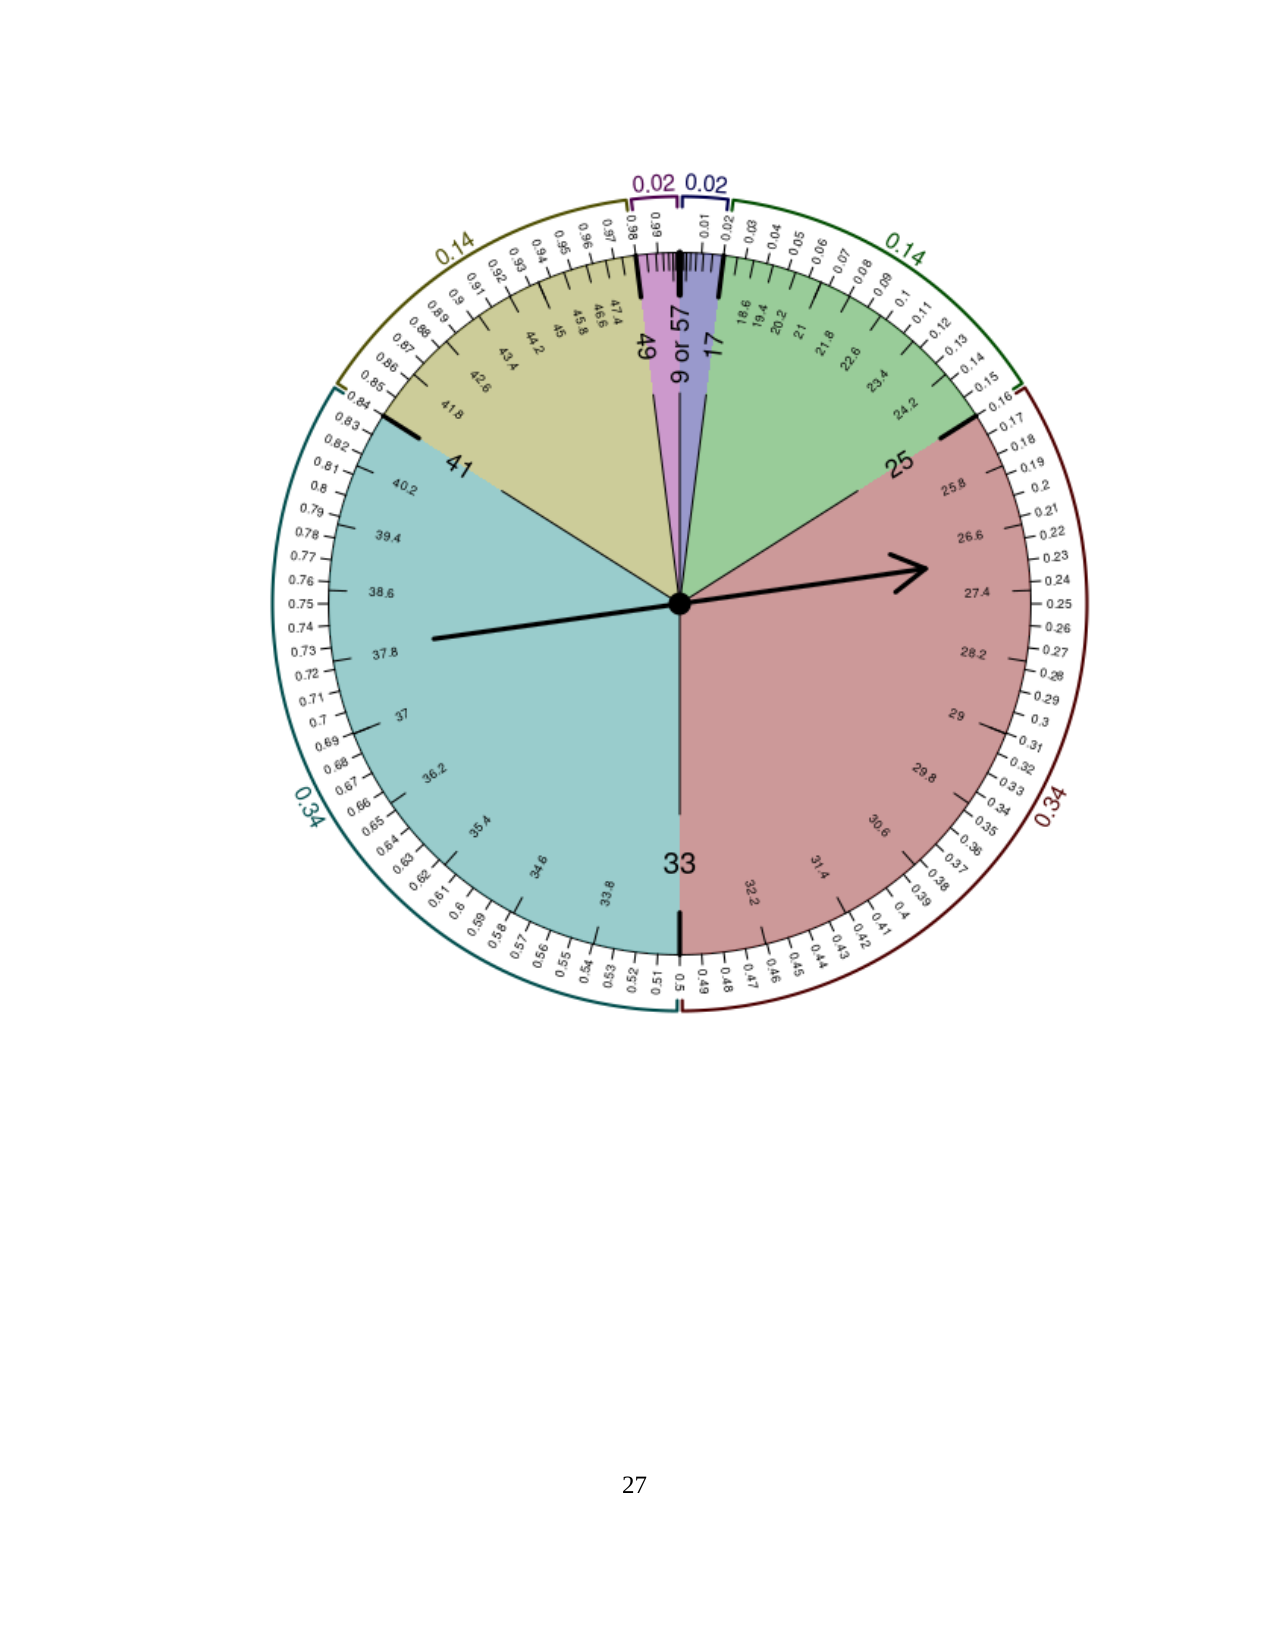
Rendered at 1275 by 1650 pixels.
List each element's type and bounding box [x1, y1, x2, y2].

picture [225, 150, 1134, 1059]
